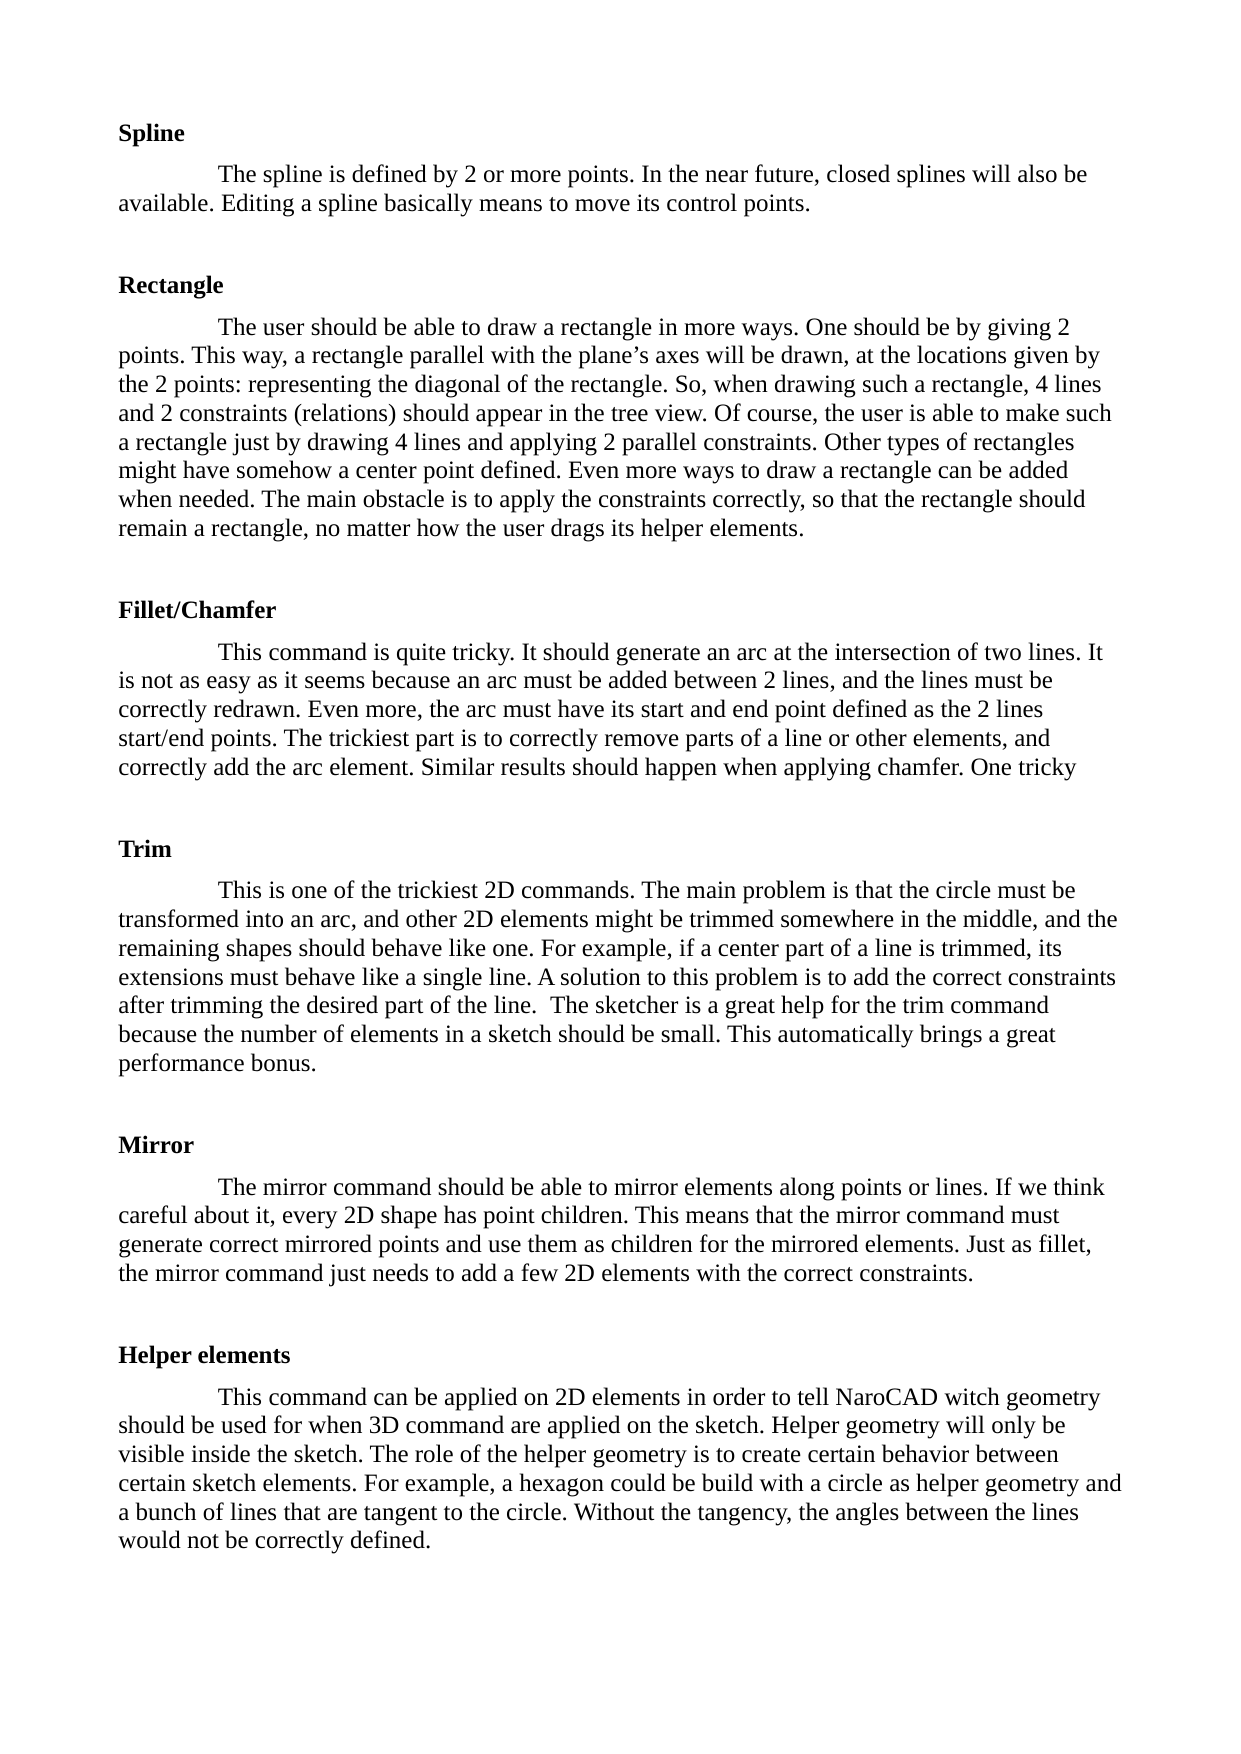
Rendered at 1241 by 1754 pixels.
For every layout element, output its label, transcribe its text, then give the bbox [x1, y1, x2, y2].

text The spline is defined by 2 or more points. In the near future, closed splines will also be available. Editing a spline basically means to move its control points. [118, 159, 1122, 217]
text Mirror [118, 1131, 1122, 1159]
text Rectangle [118, 271, 1122, 299]
text Helper elements [118, 1341, 1122, 1369]
text Spline [118, 118, 1122, 147]
text This command is quite tricky. It should generate an arc at the intersection of two lines. It is not as easy as it seems because an arc must be added between 2 lines, and the lines must be correctly redrawn. Even more, the arc must have its start and end point defined as the 2 lines start/end points. The trickiest part is to correctly remove parts of a line or other elements, and correctly add the arc element. Similar results should happen when applying chamfer. One tricky [118, 637, 1122, 781]
text The user should be able to draw a rectangle in more ways. One should be by giving 2 points. This way, a rectangle parallel with the plane’s axes will be drawn, at the locations given by the 2 points: representing the diagonal of the rectangle. So, when drawing such a rectangle, 4 lines and 2 constraints (relations) should appear in the tree view. Of course, the user is able to make such a rectangle just by drawing 4 lines and applying 2 parallel constraints. Other types of rectangles might have somehow a center point defined. Even more ways to draw a rectangle can be added when needed. The main obstacle is to apply the constraints correctly, so that the rectangle should remain a rectangle, no matter how the user drags its helper elements. [118, 312, 1122, 542]
text Fillet/Chamfer [118, 596, 1122, 624]
text This is one of the trickiest 2D commands. The main problem is that the circle must be transformed into an arc, and other 2D elements might be trimmed somewhere in the middle, and the remaining shapes should behave like one. For example, if a center part of a line is trimmed, its extensions must behave like a single line. A solution to this problem is to add the correct constraints after trimming the desired part of the line. The sketcher is a great help for the trim command because the number of elements in a sketch should be small. This automatically brings a great performance bonus. [118, 876, 1122, 1077]
text This command can be applied on 2D elements in order to tell NaroCAD witch geometry should be used for when 3D command are applied on the sketch. Helper geometry will only be visible inside the sketch. The role of the helper geometry is to create certain behavior between certain sketch elements. For example, a hexagon could be build with a circle as helper geometry and a bunch of lines that are tangent to the circle. Without the tangency, the angles between the lines would not be correctly defined. [118, 1382, 1122, 1554]
text The mirror command should be able to mirror elements along points or lines. If we think careful about it, every 2D shape has point children. This means that the mirror command must generate correct mirrored points and use them as children for the mirrored elements. Just as fillet, the mirror command just needs to add a few 2D elements with the correct constraints. [118, 1172, 1122, 1287]
text Trim [118, 834, 1122, 863]
